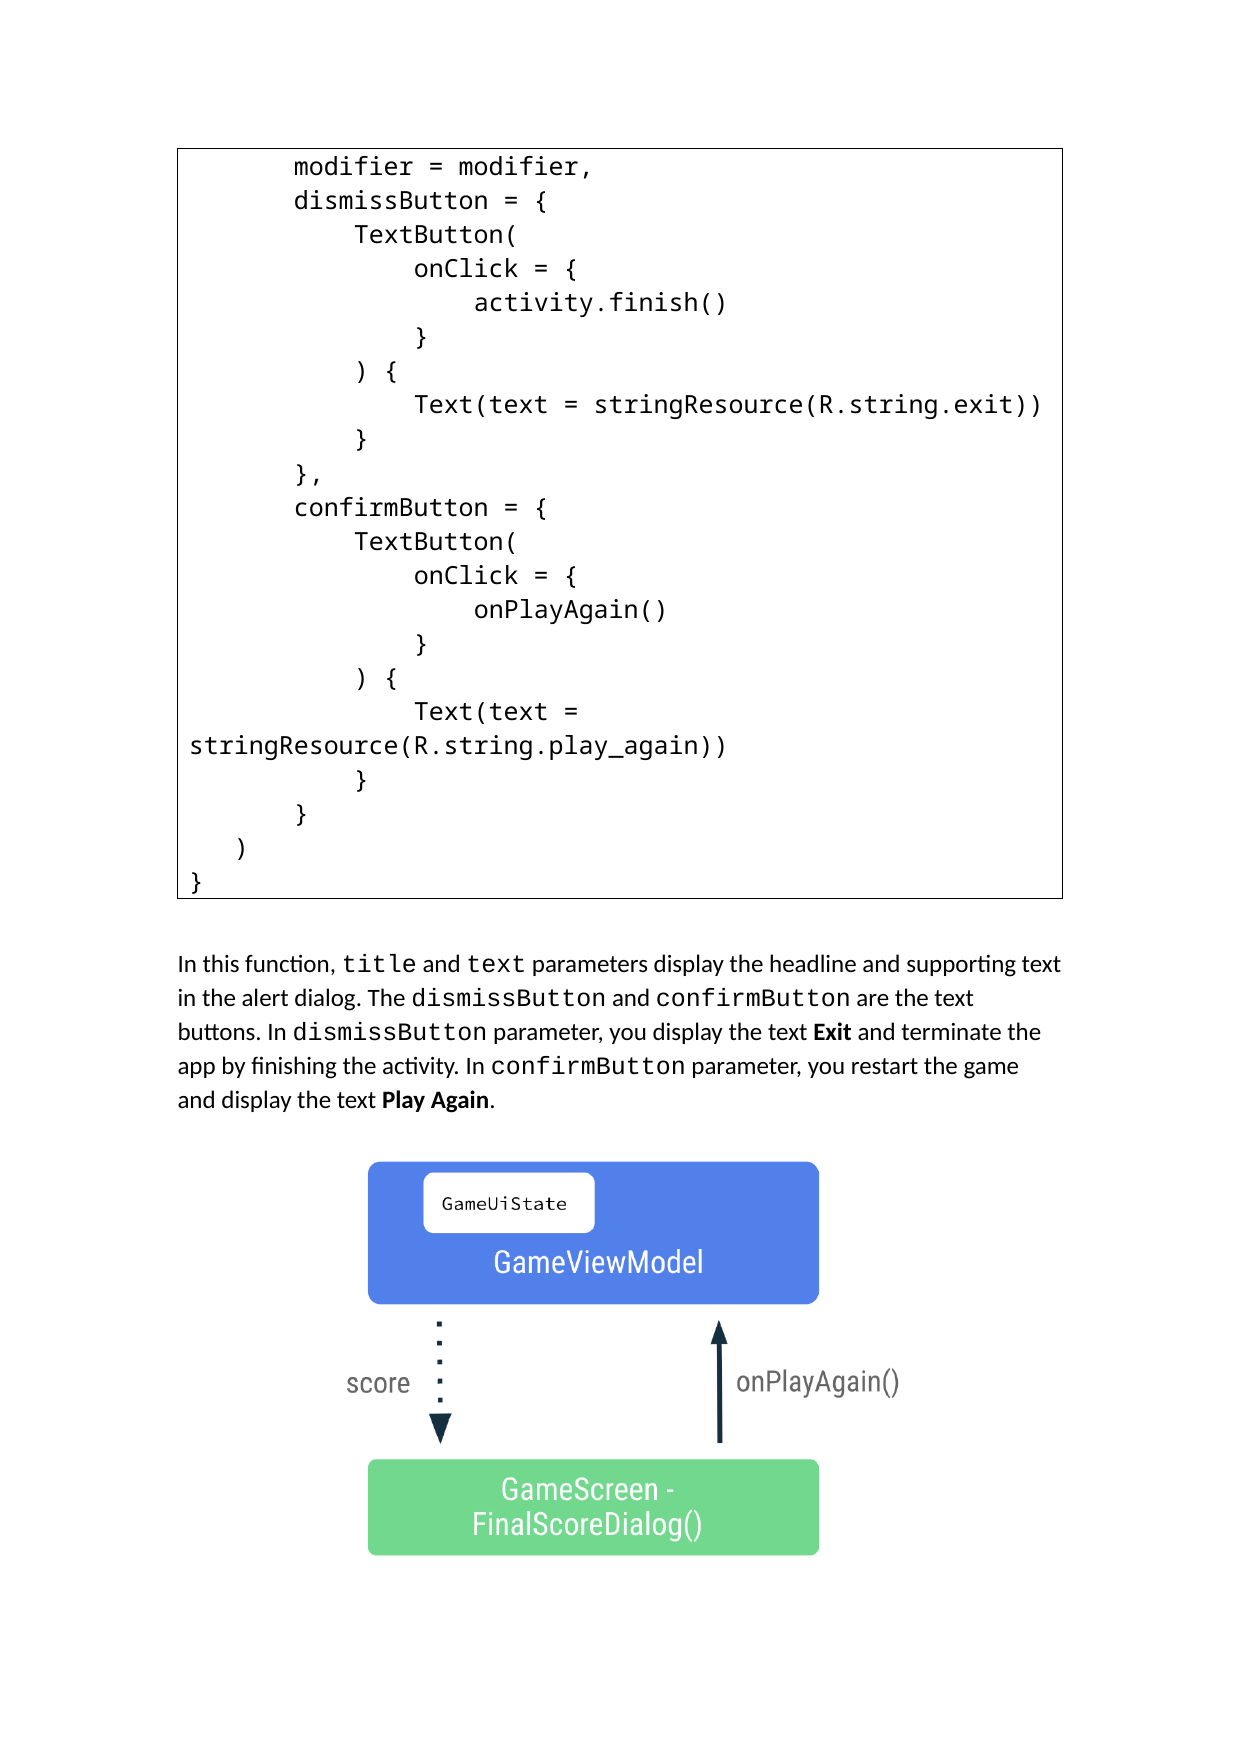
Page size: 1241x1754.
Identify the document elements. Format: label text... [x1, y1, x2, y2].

text In this function, title and text parameters display the headline and supporting text in the alert dialog. The dismissButton and confirmButton are the text buttons. In dismissButton parameter, you display the text Exit and terminate the app by finishing the activity. In confirmButton parameter, you restart the game and display the text Play Again. [177, 948, 1063, 1114]
table_header modifier = modifier, dismissButton = { TextButton( onClick = { activity.finish() } ) { Text(text = stringResource(R.string.exit)) } }, confirmButton = { TextButton( onClick = { onPlayAgain() } ) { Text(text = stringResource(R.string.play_again)) } } ) } [178, 149, 1062, 898]
